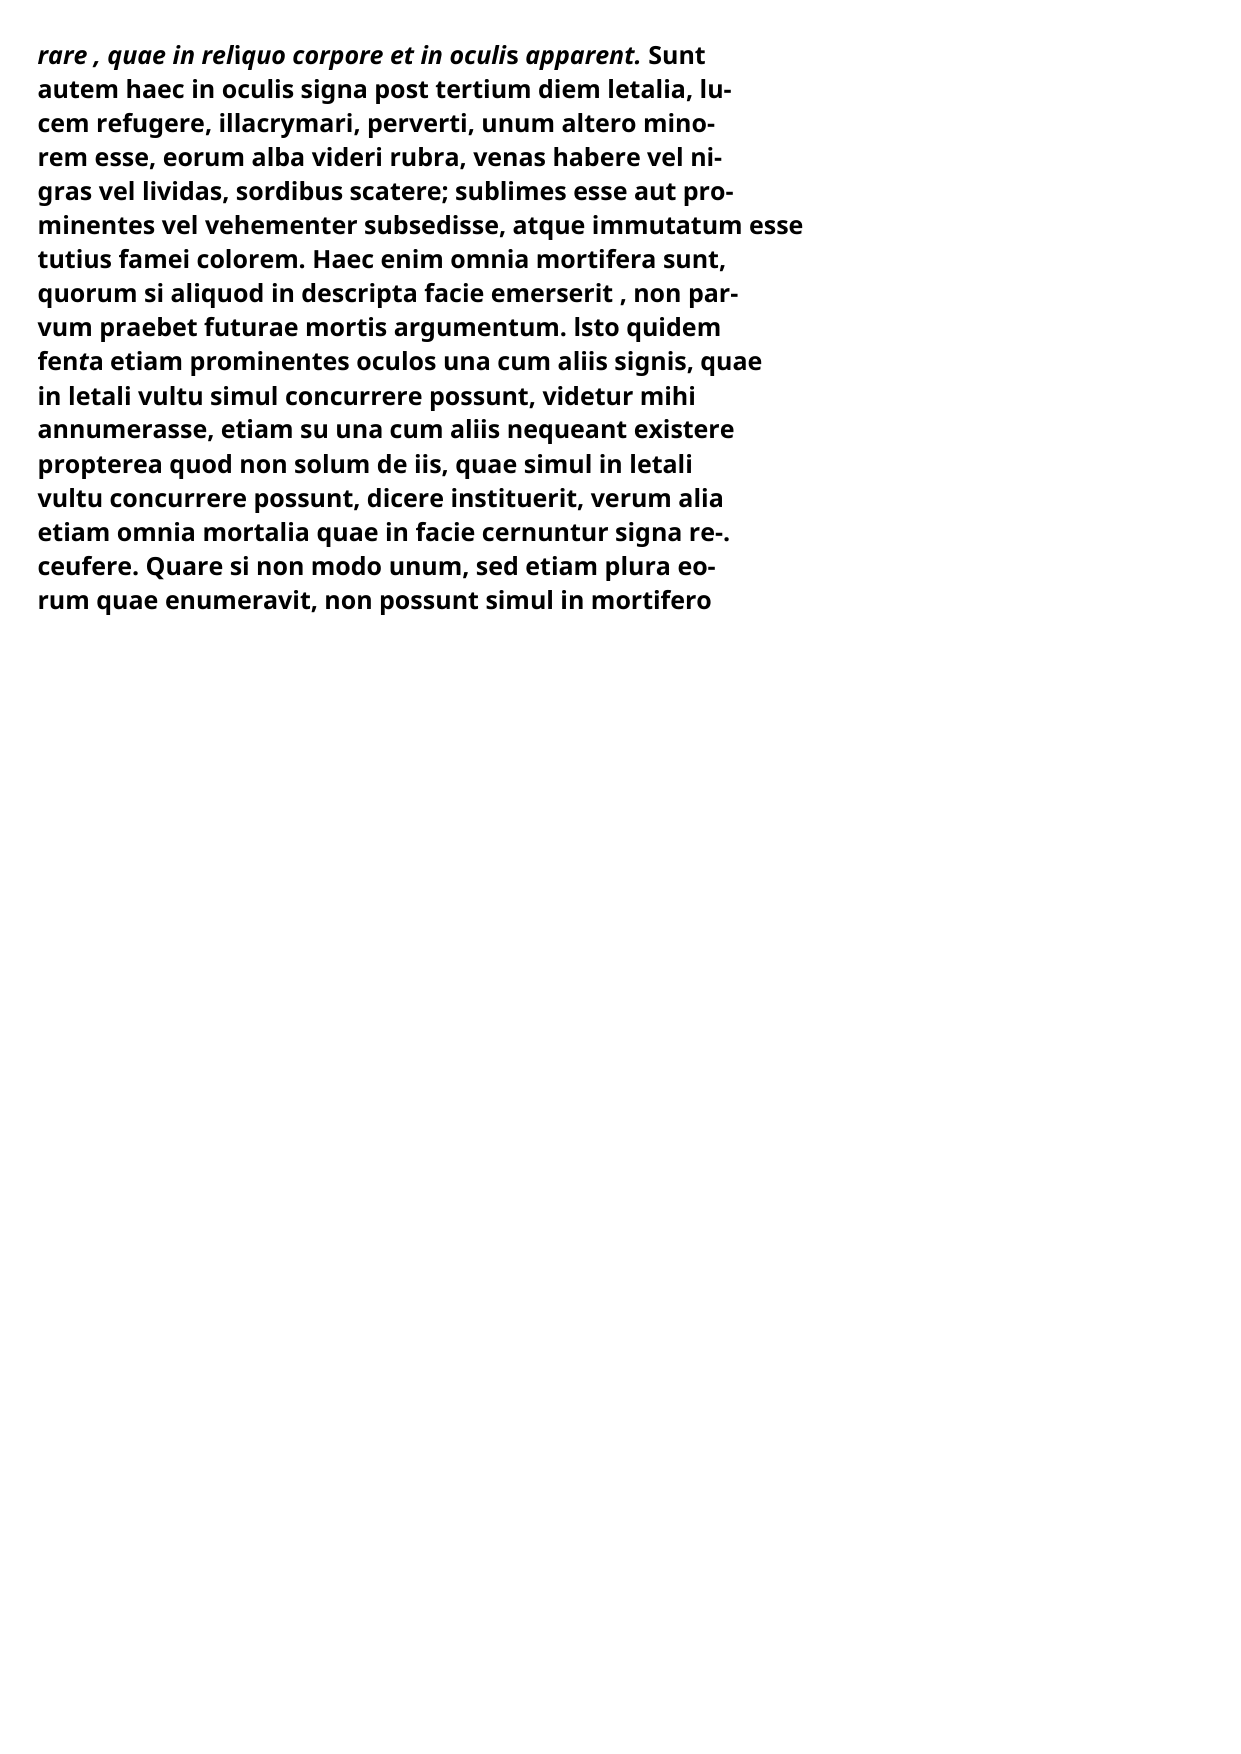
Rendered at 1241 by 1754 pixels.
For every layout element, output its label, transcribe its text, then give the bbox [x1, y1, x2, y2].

text rare , quae in reliquo corpore et in oculis apparent. Sunt autem haec in oculis signa post tertium diem letalia, lu- cem refugere, illacrymari, perverti, unum altero mino- rem esse, eorum alba videri rubra, venas habere vel ni- gras vel lividas, sordibus scatere; sublimes esse aut pro- minentes vel vehementer subsedisse, atque immutatum esse tutius famei colorem. Haec enim omnia mortifera sunt, quorum si aliquod in descripta facie emerserit , non par- vum praebet futurae mortis argumentum. lsto quidem fenta etiam prominentes oculos una cum aliis signis, quae in letali vultu simul concurrere possunt, videtur mihi annumerasse, etiam su una cum aliis nequeant existere propterea quod non solum de iis, quae simul in letali vultu concurrere possunt, dicere instituerit, verum alia etiam omnia mortalia quae in facie cernuntur signa re-. ceufere. Quare si non modo unum, sed etiam plura eo- rum quae enumeravit, non possunt simul in mortifero [37, 37, 1203, 617]
